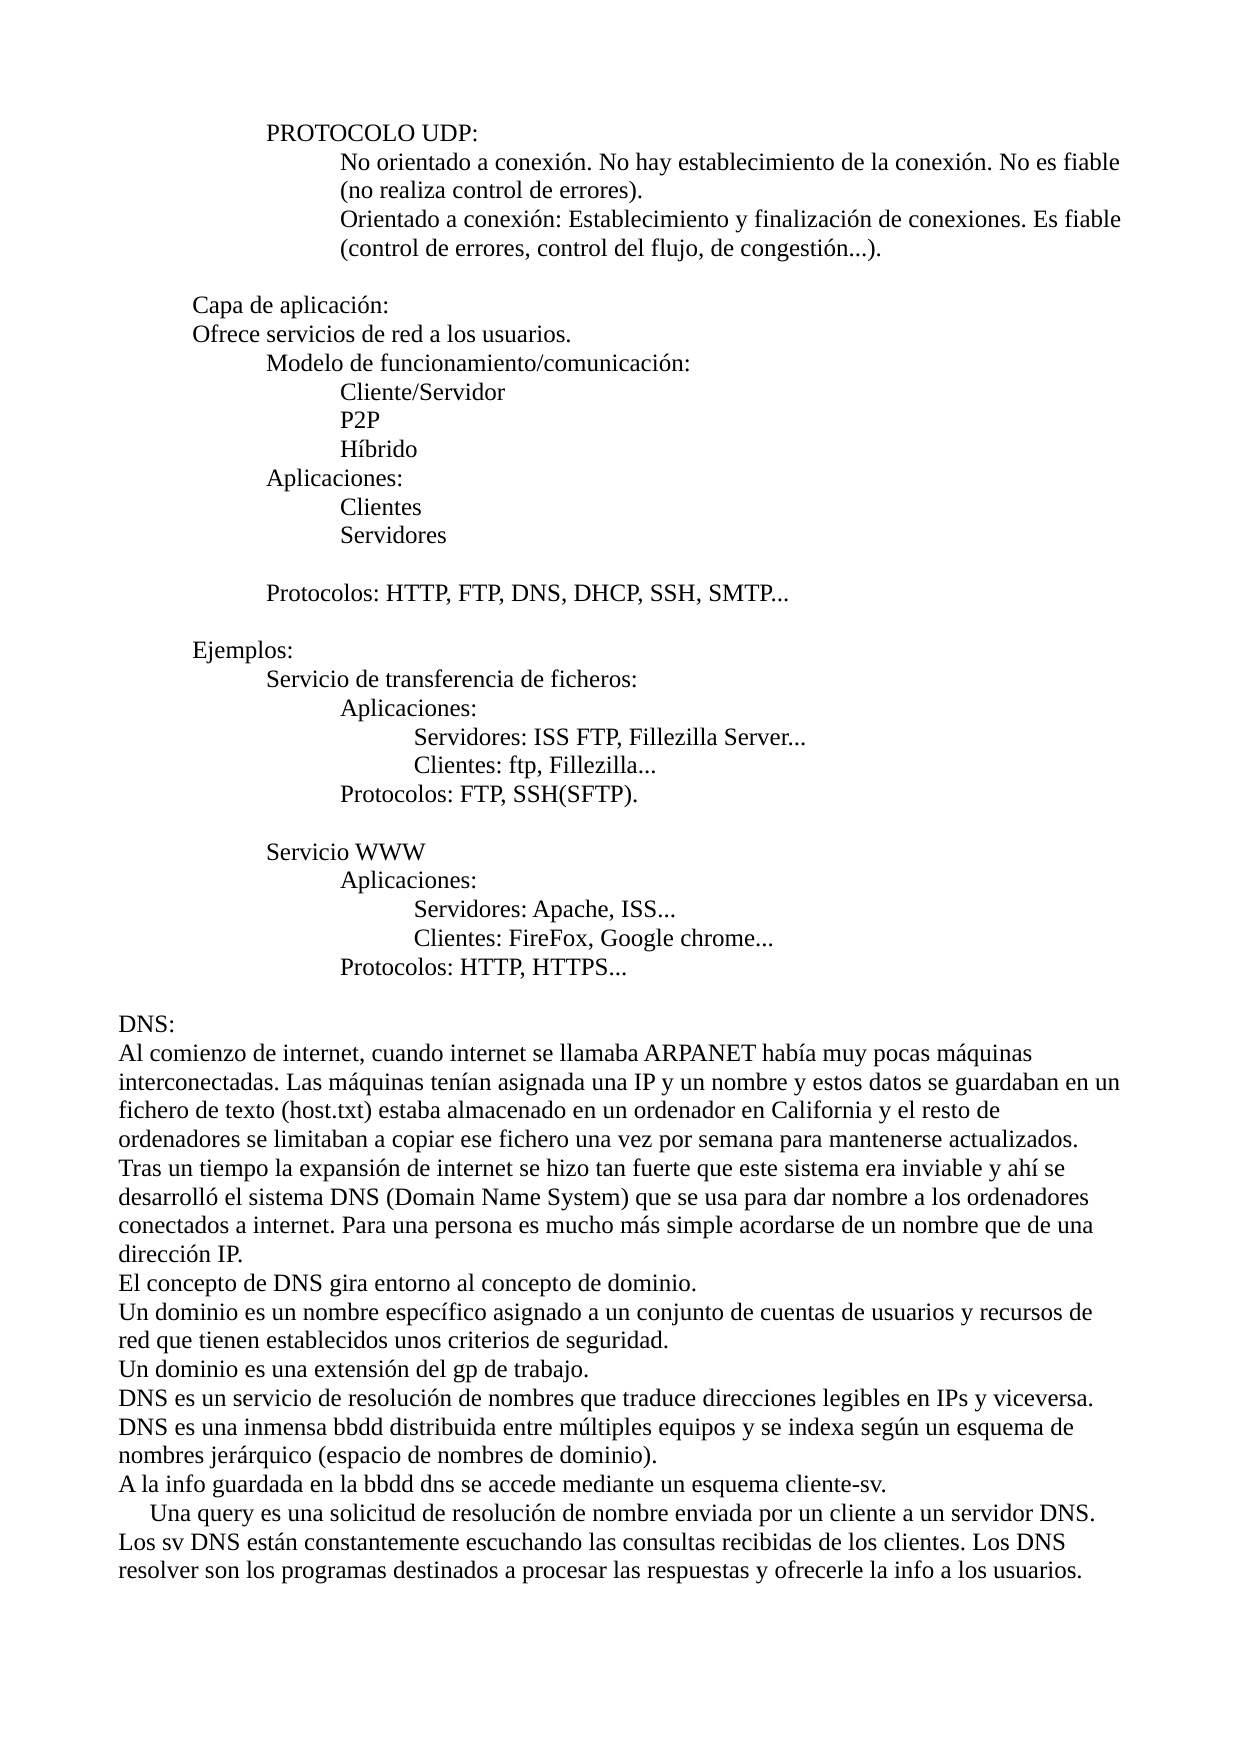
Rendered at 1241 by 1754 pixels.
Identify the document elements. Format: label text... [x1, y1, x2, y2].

text DNS es un servicio de resolución de nombres que traduce direcciones legibles en IPs y viceversa. [118, 1383, 1122, 1412]
text Capa de aplicación: [118, 291, 1122, 319]
text P2P [118, 406, 1122, 434]
text Servidores: Apache, ISS... [118, 894, 1122, 923]
text Ofrece servicios de red a los usuarios. [118, 319, 1122, 348]
text Un dominio es un nombre específico asignado a un conjunto de cuentas de usuarios y recursos de red que tienen establecidos unos criterios de seguridad. [118, 1297, 1122, 1354]
text Cliente/Servidor [118, 377, 1122, 406]
text Protocolos: HTTP, FTP, DNS, DHCP, SSH, SMTP... [118, 578, 1122, 607]
text Al comienzo de internet, cuando internet se llamaba ARPANET había muy pocas máquinas interconectadas. Las máquinas tenían asignada una IP y un nombre y estos datos se guardaban en un fichero de texto (host.txt) estaba almacenado en un ordenador en California y el resto de ordenadores se limitaban a copiar ese fichero una vez por semana para mantenerse actualizados. Tras un tiempo la expansión de internet se hizo tan fuerte que este sistema era inviable y ahí se desarrolló el sistema DNS (Domain Name System) que se usa para dar nombre a los ordenadores conectados a internet. Para una persona es mucho más simple acordarse de un nombre que de una dirección IP. [118, 1038, 1122, 1268]
text (control de errores, control del flujo, de congestión...). [118, 233, 1122, 262]
text Modelo de funcionamiento/comunicación: [118, 348, 1122, 377]
text Una query es una solicitud de resolución de nombre enviada por un cliente a un servidor DNS. [118, 1498, 1122, 1527]
text Servicio WWW [118, 837, 1122, 866]
text Ejemplos: [118, 636, 1122, 664]
text Servidores: ISS FTP, Fillezilla Server... [118, 722, 1122, 751]
text Aplicaciones: [118, 866, 1122, 894]
text Clientes: ftp, Fillezilla... [118, 751, 1122, 779]
text PROTOCOLO UDP: [118, 118, 1122, 147]
text DNS es una inmensa bbdd distribuida entre múltiples equipos y se indexa según un esquema de nombres jerárquico (espacio de nombres de dominio). [118, 1412, 1122, 1469]
text Clientes: FireFox, Google chrome... [118, 923, 1122, 952]
text Los sv DNS están constantemente escuchando las consultas recibidas de los clientes. Los DNS resolver son los programas destinados a procesar las respuestas y ofrecerle la info a los usuarios. [118, 1527, 1122, 1584]
text DNS: [118, 1009, 1122, 1038]
text Aplicaciones: [118, 463, 1122, 492]
text Un dominio es una extensión del gp de trabajo. [118, 1354, 1122, 1383]
text Servicio de transferencia de ficheros: [118, 664, 1122, 693]
text Protocolos: HTTP, HTTPS... [118, 952, 1122, 981]
text Clientes [118, 492, 1122, 521]
text Servidores [118, 521, 1122, 549]
text Protocolos: FTP, SSH(SFTP). [118, 779, 1122, 808]
text No orientado a conexión. No hay establecimiento de la conexión. No es fiable (no realiza control de errores). [118, 147, 1122, 204]
text A la info guardada en la bbdd dns se accede mediante un esquema cliente-sv. [118, 1469, 1122, 1498]
text Orientado a conexión: Establecimiento y finalización de conexiones. Es fiable [118, 204, 1122, 233]
text Híbrido [118, 434, 1122, 463]
text Aplicaciones: [118, 693, 1122, 722]
text El concepto de DNS gira entorno al concepto de dominio. [118, 1268, 1122, 1297]
